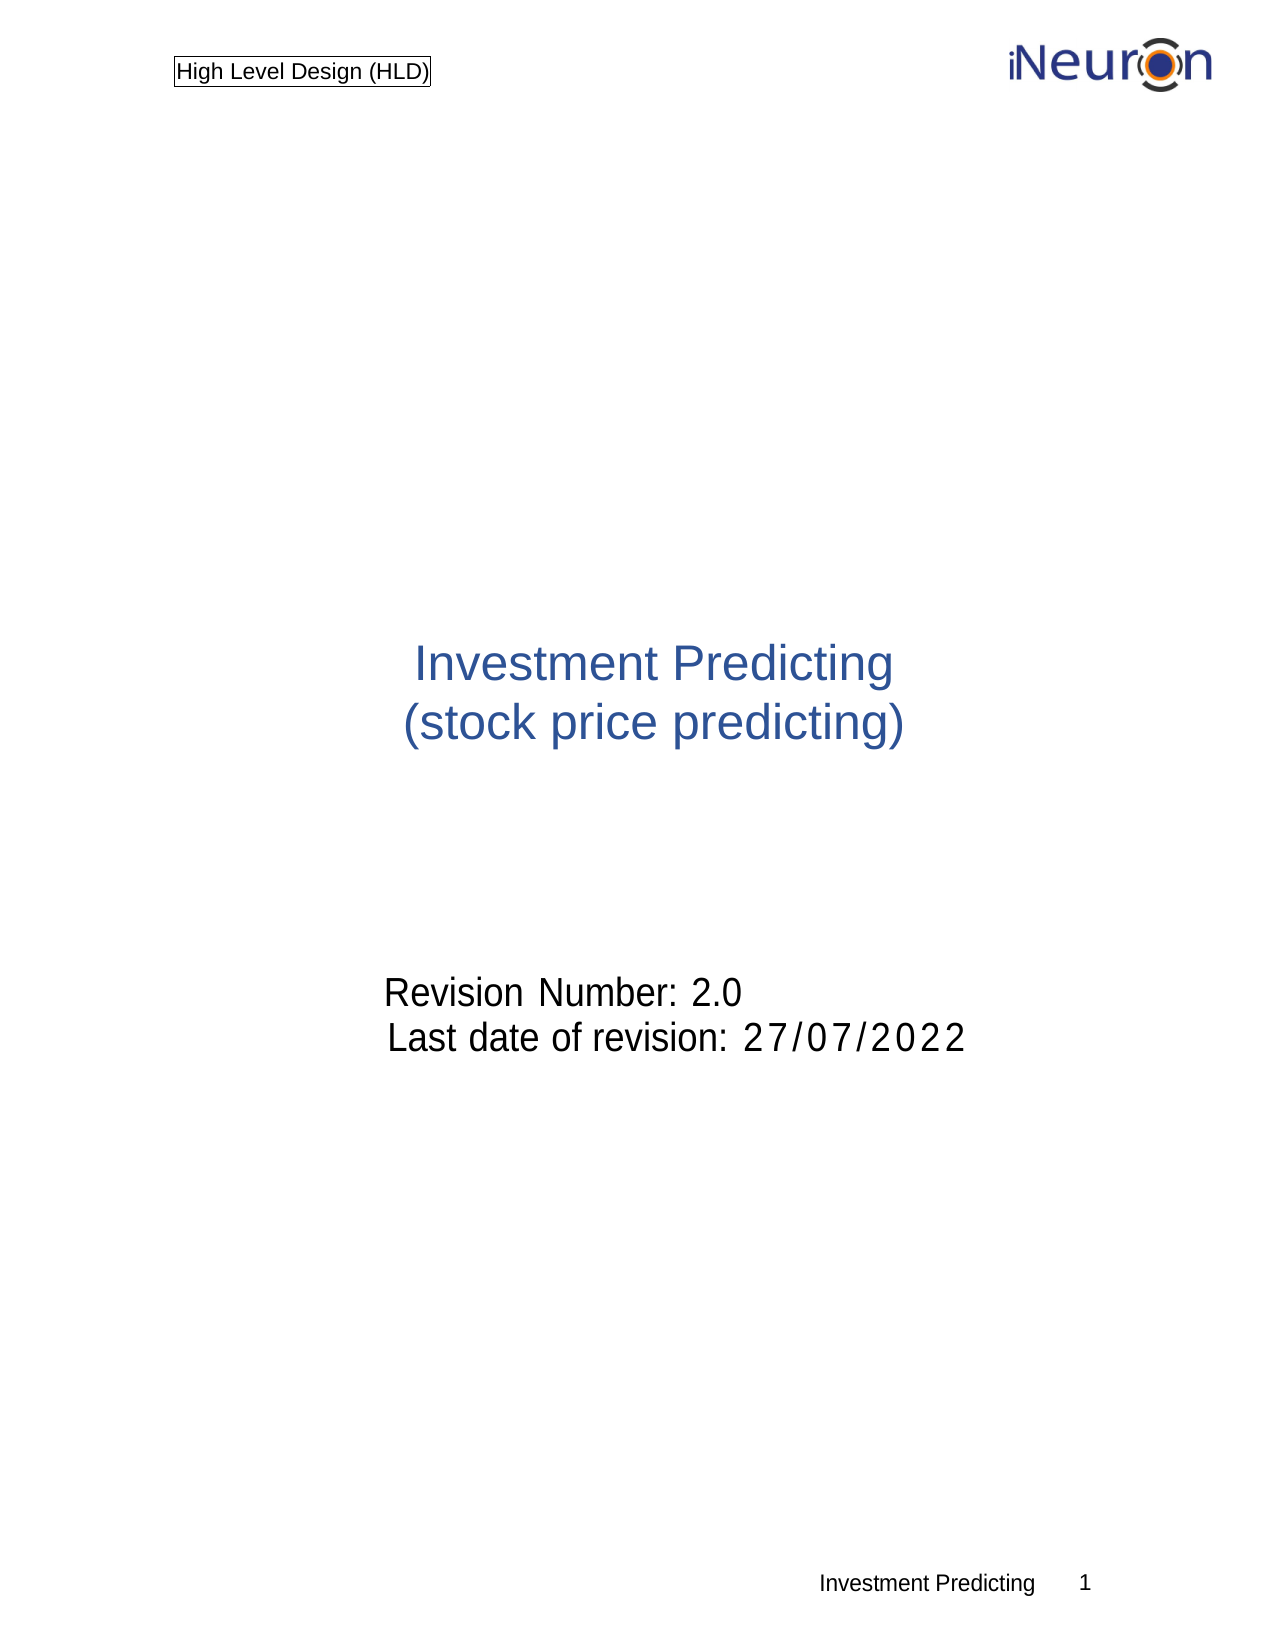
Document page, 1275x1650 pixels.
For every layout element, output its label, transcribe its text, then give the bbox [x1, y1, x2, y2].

text (stock price predicting) [156, 692, 1152, 750]
text Last date of revision: 27/07/2022 [387, 1015, 1152, 1060]
text Revision Number: 2.0 [384, 970, 1152, 1015]
text Investment Predicting [156, 634, 1152, 691]
picture [1009, 38, 1212, 92]
